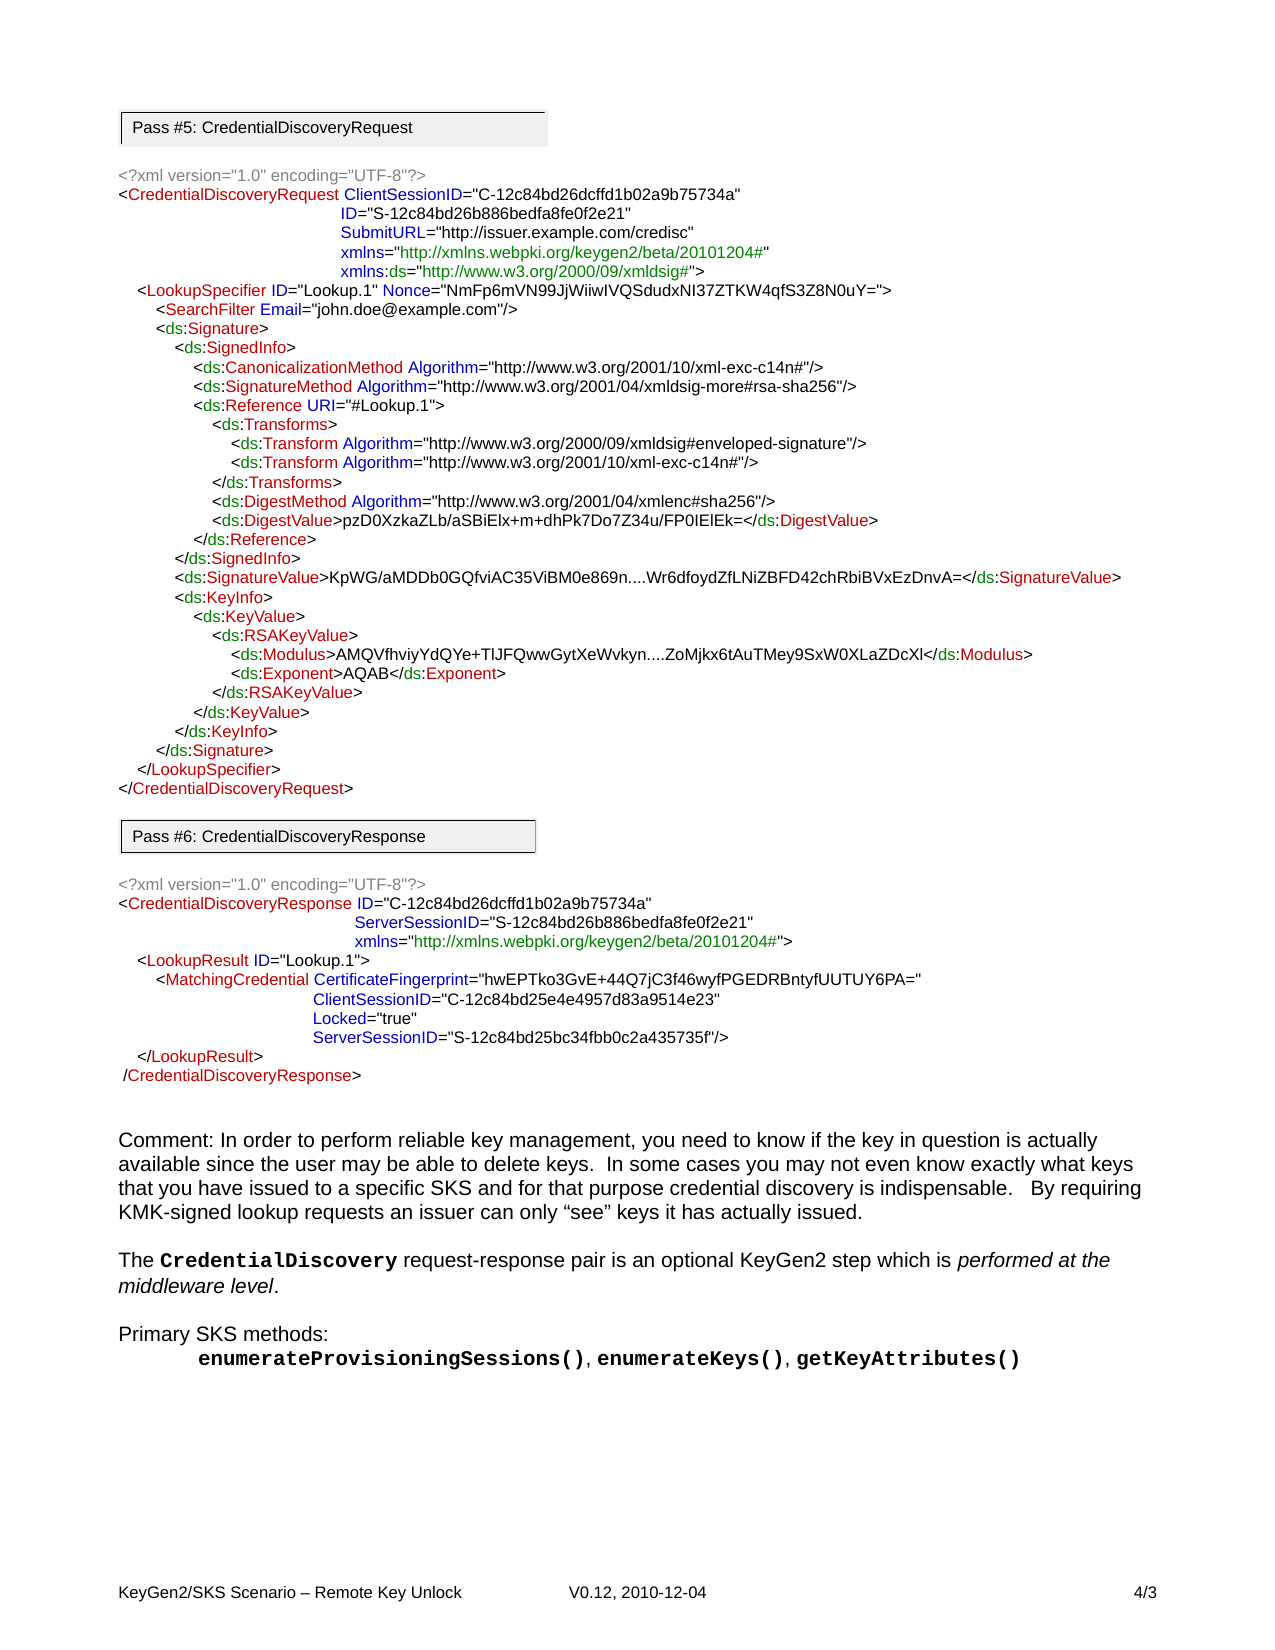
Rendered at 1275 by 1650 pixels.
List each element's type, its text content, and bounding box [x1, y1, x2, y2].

text xmlns="http://xmlns.webpki.org/keygen2/beta/20101204#" [118, 242, 1157, 262]
text ClientSessionID="C-12c84bd25e4e4957d83a9514e23" [118, 989, 1157, 1008]
text SubmitURL="http://issuer.example.com/credisc" [118, 223, 1157, 242]
text Comment: In order to perform reliable key management, you need to know if the key in question is actually available since the user may be able to delete keys. In some cases you may not even know exactly what keys that you have issued to a specific SKS and for that purpose credential discovery is indispensable. By requiring KMK-signed lookup requests an issuer can only “see” keys it has actually issued. [118, 1128, 1157, 1224]
text ID="S-12c84bd26b886bedfa8fe0f2e21" [118, 204, 1157, 223]
text xmlns:ds="http://www.w3.org/2000/09/xmldsig#"> <LookupSpecifier ID="Lookup.1" Nonce="NmFp6mVN99JjWiiwIVQSdudxNI37ZTKW4qfS3Z8N0uY="> <SearchFilter Email="john.doe@example.com"/> <ds:Signature> <ds:SignedInfo> <ds:CanonicalizationMethod Algorithm="http://www.w3.org/2001/10/xml-exc-c14n#"/> <ds:SignatureMethod Algorithm="http://www.w3.org/2001/04/xmldsig-more#rsa-sha256"/> <ds:Reference URI="#Lookup.1"> <ds:Transforms> <ds:Transform Algorithm="http://www.w3.org/2000/09/xmldsig#enveloped-signature"/> <ds:Transform Algorithm="http://www.w3.org/2001/10/xml-exc-c14n#"/> </ds:Transforms> <ds:DigestMethod Algorithm="http://www.w3.org/2001/04/xmlenc#sha256"/> <ds:DigestValue>pzD0XzkaZLb/aSBiElx+m+dhPk7Do7Z34u/FP0IElEk=</ds:DigestValue> </ds:Reference> </ds:SignedInfo> <ds:SignatureValue>KpWG/aMDDb0GQfviAC35ViBM0e869n....Wr6dfoydZfLNiZBFD42chRbiBVxEzDnvA=</ds:SignatureValue> <ds:KeyInfo> <ds:KeyValue> <ds:RSAKeyValue> <ds:Modulus>AMQVfhviyYdQYe+TlJFQwwGytXeWvkyn....ZoMjkx6tAuTMey9SxW0XLaZDcXl</ds:Modulus> <ds:Exponent>AQAB</ds:Exponent> </ds:RSAKeyValue> </ds:KeyValue> </ds:KeyInfo> </ds:Signature> </LookupSpecifier> </CredentialDiscoveryRequest> [118, 262, 1157, 817]
text The CredentialDiscovery request-response pair is an optional KeyGen2 step which is performed at the middleware level. [118, 1224, 1157, 1298]
table_header Pass #6: CredentialDiscoveryResponse [118, 818, 538, 855]
text xmlns="http://xmlns.webpki.org/keygen2/beta/20101204#"> <LookupResult ID="Lookup.1"> <MatchingCredential CertificateFingerprint="hwEPTko3GvE+44Q7jC3f46wyfPGEDRBntyfUUTUY6PA=" [118, 932, 1157, 989]
table_header Pass #5: CredentialDiscoveryRequest [118, 109, 548, 147]
text enumerateProvisioningSessions(), enumerateKeys(), getKeyAttributes() [118, 1346, 1157, 1372]
text <?xml version="1.0" encoding="UTF-8"?> <CredentialDiscoveryResponse ID="C-12c84bd26dcffd1b02a9b75734a" [118, 855, 1157, 913]
text ServerSessionID="S-12c84bd26b886bedfa8fe0f2e21" [118, 913, 1157, 932]
text ServerSessionID="S-12c84bd25bc34fbb0c2a435735f"/> </LookupResult> /CredentialDiscoveryResponse> [118, 1028, 1157, 1104]
text Locked="true" [118, 1008, 1157, 1028]
text <?xml version="1.0" encoding="UTF-8"?> <CredentialDiscoveryRequest ClientSessionID="C-12c84bd26dcffd1b02a9b75734a" [118, 147, 1157, 204]
text Primary SKS methods: [118, 1322, 1157, 1346]
